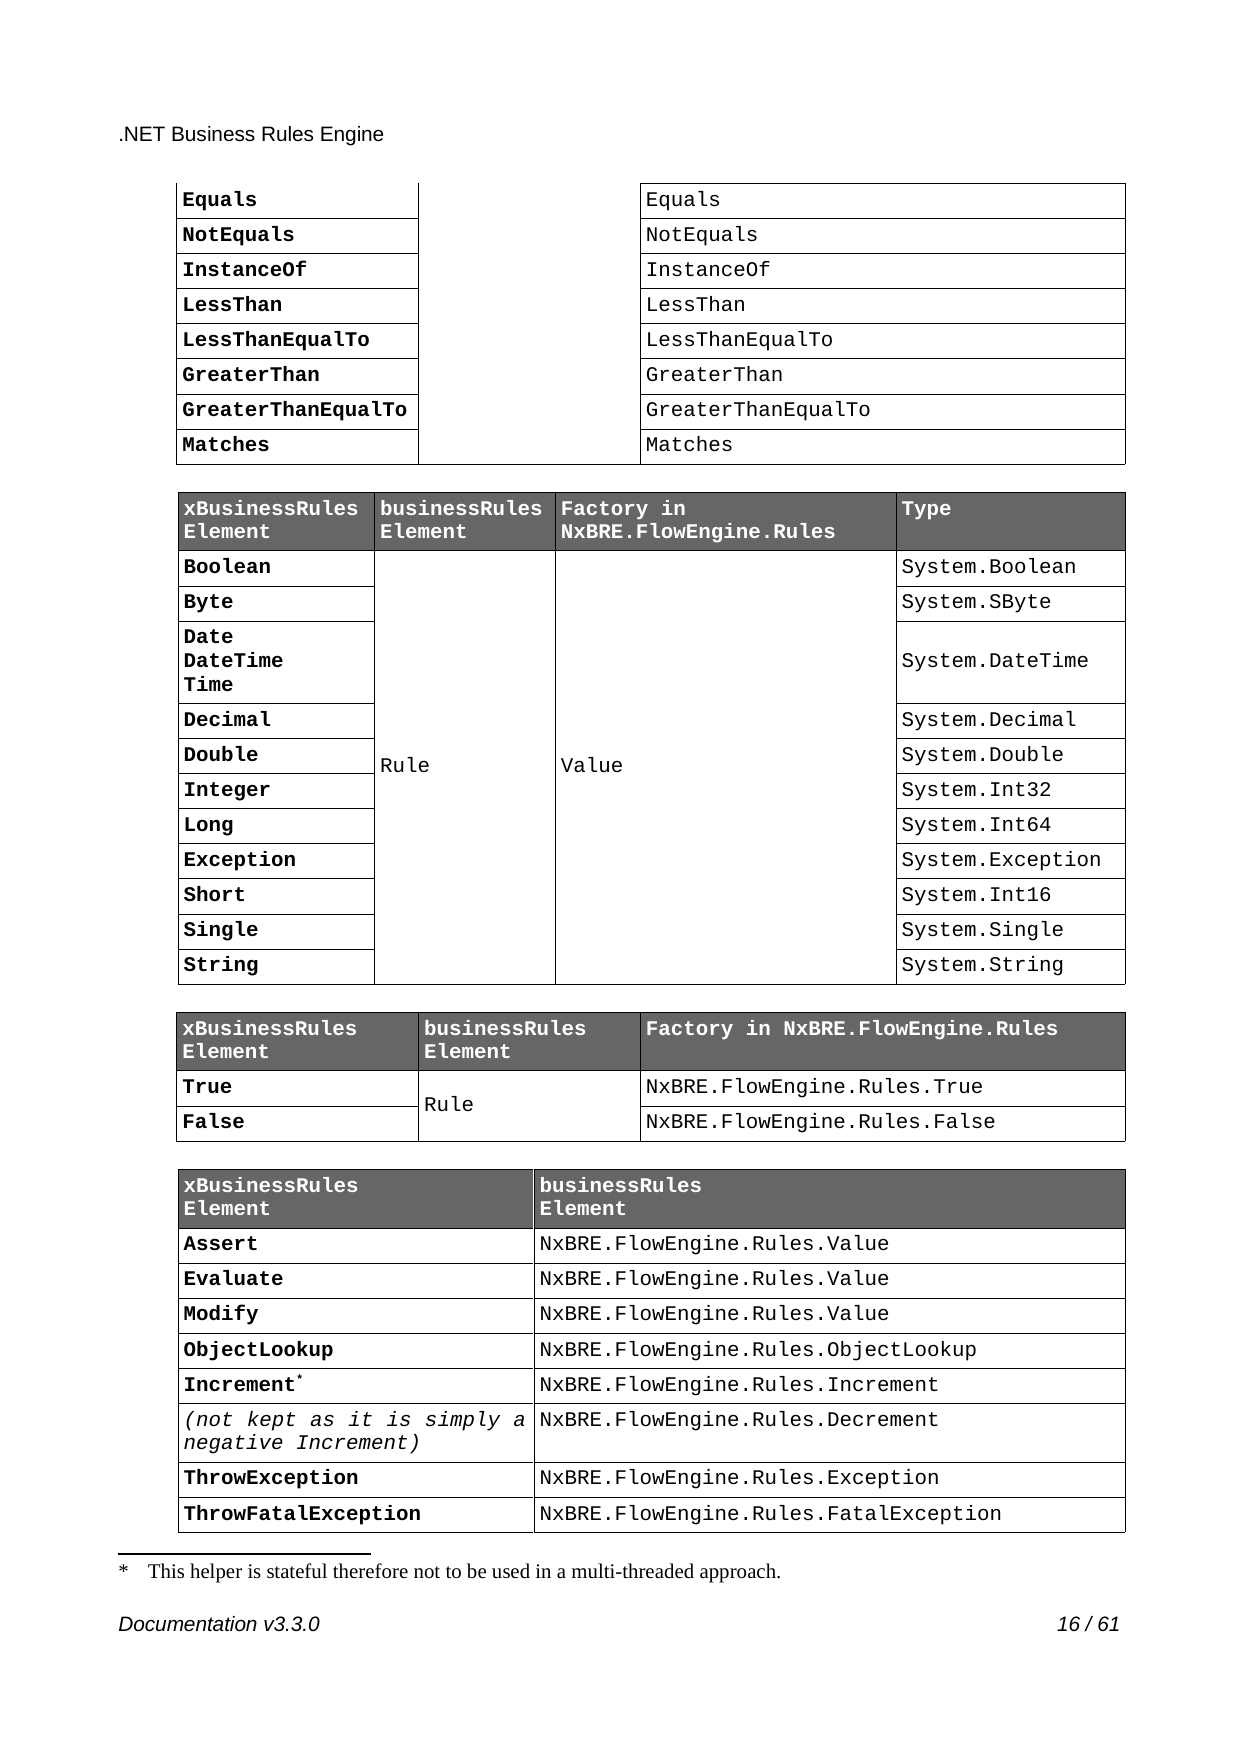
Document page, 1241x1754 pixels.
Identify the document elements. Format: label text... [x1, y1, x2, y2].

table_cell GreaterThan [177, 359, 418, 394]
table_header Type [897, 493, 1125, 550]
table_cell System.Int32 [897, 774, 1125, 808]
table_cell Equals [641, 184, 1125, 218]
table_cell System.Decimal [897, 704, 1125, 738]
table_header NxBRE.FlowEngine.Rules.True [641, 1071, 1125, 1106]
table_cell System.String [897, 950, 1125, 984]
table_cell ThrowFatalException [179, 1498, 533, 1532]
table_cell Evaluate [179, 1264, 533, 1298]
table_cell ObjectLookup [179, 1334, 533, 1368]
table_cell NotEquals [177, 219, 418, 253]
table_cell System.Double [897, 739, 1125, 773]
table_header System.Boolean [897, 551, 1125, 586]
table_cell Matches [177, 430, 418, 464]
table_cell NxBRE.FlowEngine.Rules.Value [535, 1229, 1125, 1263]
table_cell Equals [177, 183, 418, 218]
table_header businessRules Element [535, 1170, 1125, 1228]
table_cell Byte [179, 587, 374, 621]
table_cell Short [179, 879, 374, 914]
table_header xBusinessRules Element [179, 1170, 533, 1228]
table_cell NxBRE.FlowEngine.Rules.Value [535, 1299, 1125, 1333]
table_cell GreaterThan [641, 359, 1125, 394]
table_cell String [179, 950, 374, 984]
table_cell Matches [641, 430, 1125, 464]
table_cell ThrowException [179, 1463, 533, 1497]
table_cell Double [179, 739, 374, 773]
table_cell System.Single [897, 915, 1125, 949]
table_cell NotEquals [641, 219, 1125, 253]
table_cell NxBRE.FlowEngine.Rules.Exception [535, 1463, 1125, 1497]
table_cell NxBRE.FlowEngine.Rules.False [641, 1107, 1125, 1141]
table_header xBusinessRules Element [177, 1013, 418, 1070]
table_header businessRules Element [375, 493, 555, 550]
table_cell Decimal [179, 704, 374, 738]
table_header True [177, 1071, 418, 1106]
table_cell NxBRE.FlowEngine.Rules.ObjectLookup [535, 1334, 1125, 1368]
table_cell InstanceOf [641, 254, 1125, 288]
table_cell Rule [419, 1071, 640, 1141]
table_cell Assert [179, 1229, 533, 1263]
table_cell LessThanEqualTo [177, 324, 418, 358]
table_cell Date DateTime Time [179, 622, 374, 703]
table_cell False [177, 1107, 418, 1141]
table_header businessRules Element [419, 1013, 640, 1070]
table_cell Rule [375, 551, 555, 984]
table_cell LessThan [177, 289, 418, 323]
table_cell Increment [179, 1369, 533, 1403]
table_cell NxBRE.FlowEngine.Rules.FatalException [535, 1498, 1125, 1532]
table_cell NxBRE.FlowEngine.Rules.Value [535, 1264, 1125, 1298]
table_cell InstanceOf [177, 254, 418, 288]
table_cell [419, 183, 640, 464]
table_header Boolean [179, 551, 374, 586]
table_cell System.DateTime [897, 622, 1125, 703]
table_cell LessThanEqualTo [641, 324, 1125, 358]
table_cell NxBRE.FlowEngine.Rules.Decrement [535, 1404, 1125, 1462]
table_cell Integer [179, 774, 374, 808]
table_cell System.Int16 [897, 879, 1125, 914]
table_cell Modify [179, 1299, 533, 1333]
table_cell GreaterThanEqualTo [641, 395, 1125, 429]
table_cell LessThan [641, 289, 1125, 323]
table_cell System.Exception [897, 844, 1125, 878]
table_cell Value [556, 551, 896, 984]
table_cell Exception [179, 844, 374, 878]
table_cell System.SByte [897, 587, 1125, 621]
table_cell GreaterThanEqualTo [177, 395, 418, 429]
table_cell NxBRE.FlowEngine.Rules.Increment [535, 1369, 1125, 1403]
table_cell Single [179, 915, 374, 949]
table_header Factory in NxBRE.FlowEngine.Rules [556, 493, 896, 550]
table_cell Long [179, 809, 374, 843]
table_header Factory in NxBRE.FlowEngine.Rules [641, 1013, 1125, 1070]
table_header xBusinessRules Element [179, 493, 374, 550]
table_cell (not kept as it is simply a negative Increment) [179, 1404, 533, 1462]
table_cell System.Int64 [897, 809, 1125, 843]
